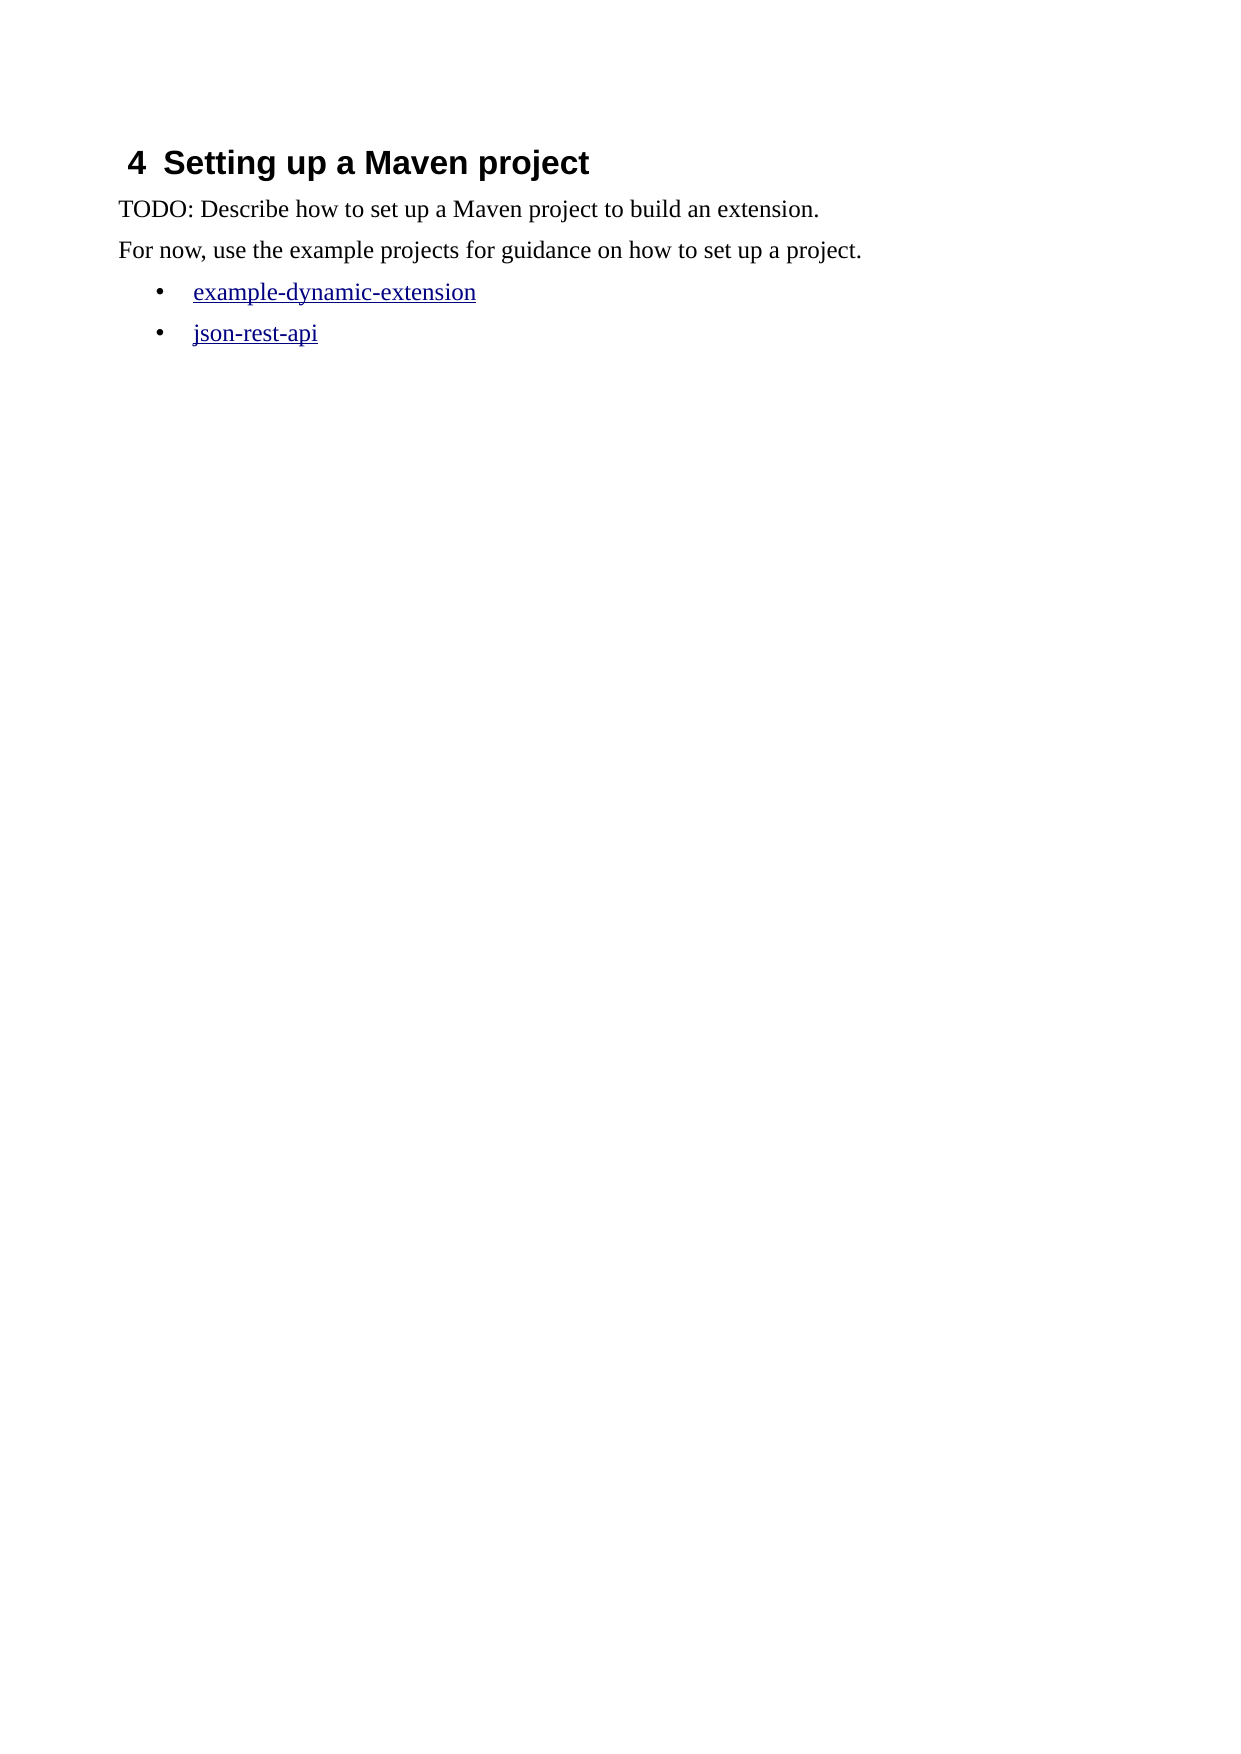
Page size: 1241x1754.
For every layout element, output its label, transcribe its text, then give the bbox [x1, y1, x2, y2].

text For now, use the example projects for guidance on how to set up a project. [118, 236, 1122, 264]
list example-dynamic-extension [156, 277, 1122, 306]
subtitle Setting up a Maven project [118, 143, 1122, 182]
list json-rest-api [156, 318, 1122, 347]
text TODO: Describe how to set up a Maven project to build an extension. [118, 194, 1122, 223]
